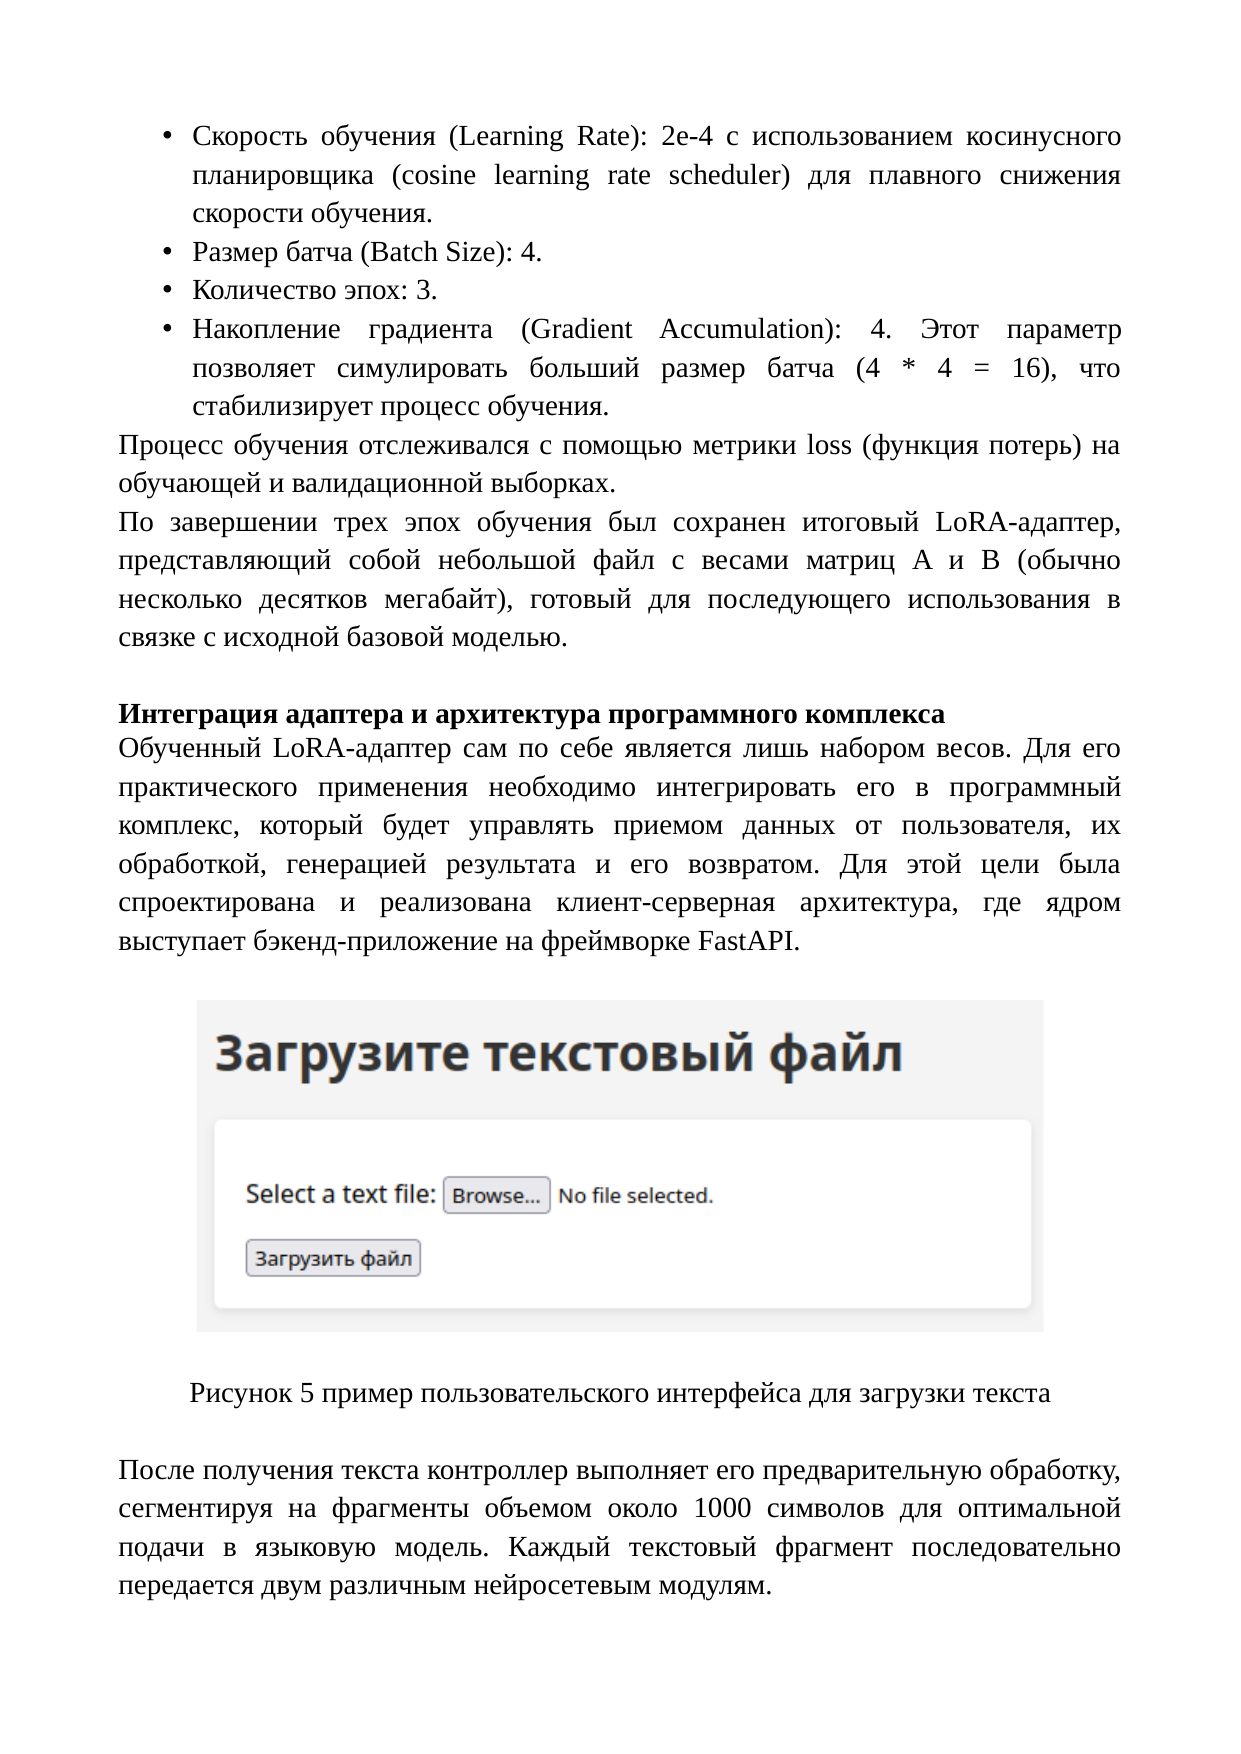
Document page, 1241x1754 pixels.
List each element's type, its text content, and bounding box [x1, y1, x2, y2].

picture [196, 1000, 1044, 1332]
subtitle Интеграция адаптера и архитектура программного комплекса [118, 697, 1122, 730]
text После получения текста контроллер выполняет его предварительную обработку, сегментируя на фрагменты объемом около 1000 символов для оптимальной подачи в языковую модель. Каждый текстовый фрагмент последовательно передается двум различным нейросетевым модулям. [118, 1452, 1122, 1601]
text Процесс обучения отслеживался с помощью метрики loss (функция потерь) на обучающей и валидационной выборках. [118, 427, 1122, 499]
text Рисунок 5 пример пользовательского интерфейса для загрузки текста [118, 1375, 1122, 1408]
list Количество эпох: 3. [162, 272, 1122, 306]
list Размер батча (Batch Size): 4. [162, 234, 1122, 267]
list Скорость обучения (Learning Rate): 2e-4 с использованием косинусного планировщика (cosine learning rate scheduler) для плавного снижения скорости обучения. [162, 118, 1122, 229]
list Накопление градиента (Gradient Accumulation): 4. Этот параметр позволяет симулировать больший размер батча (4 * 4 = 16), что стабилизирует процесс обучения. [162, 311, 1122, 422]
text По завершении трех эпох обучения был сохранен итоговый LoRA-адаптер, представляющий собой небольшой файл с весами матриц A и B (обычно несколько десятков мегабайт), готовый для последующего использования в связке с исходной базовой моделью. [118, 504, 1122, 653]
text Обученный LoRA-адаптер сам по себе является лишь набором весов. Для его практического применения необходимо интегрировать его в программный комплекс, который будет управлять приемом данных от пользователя, их обработкой, генерацией результата и его возвратом. Для этой цели была спроектирована и реализована клиент-серверная архитектура, где ядром выступает бэкенд-приложение на фреймворке FastAPI. [118, 730, 1122, 956]
